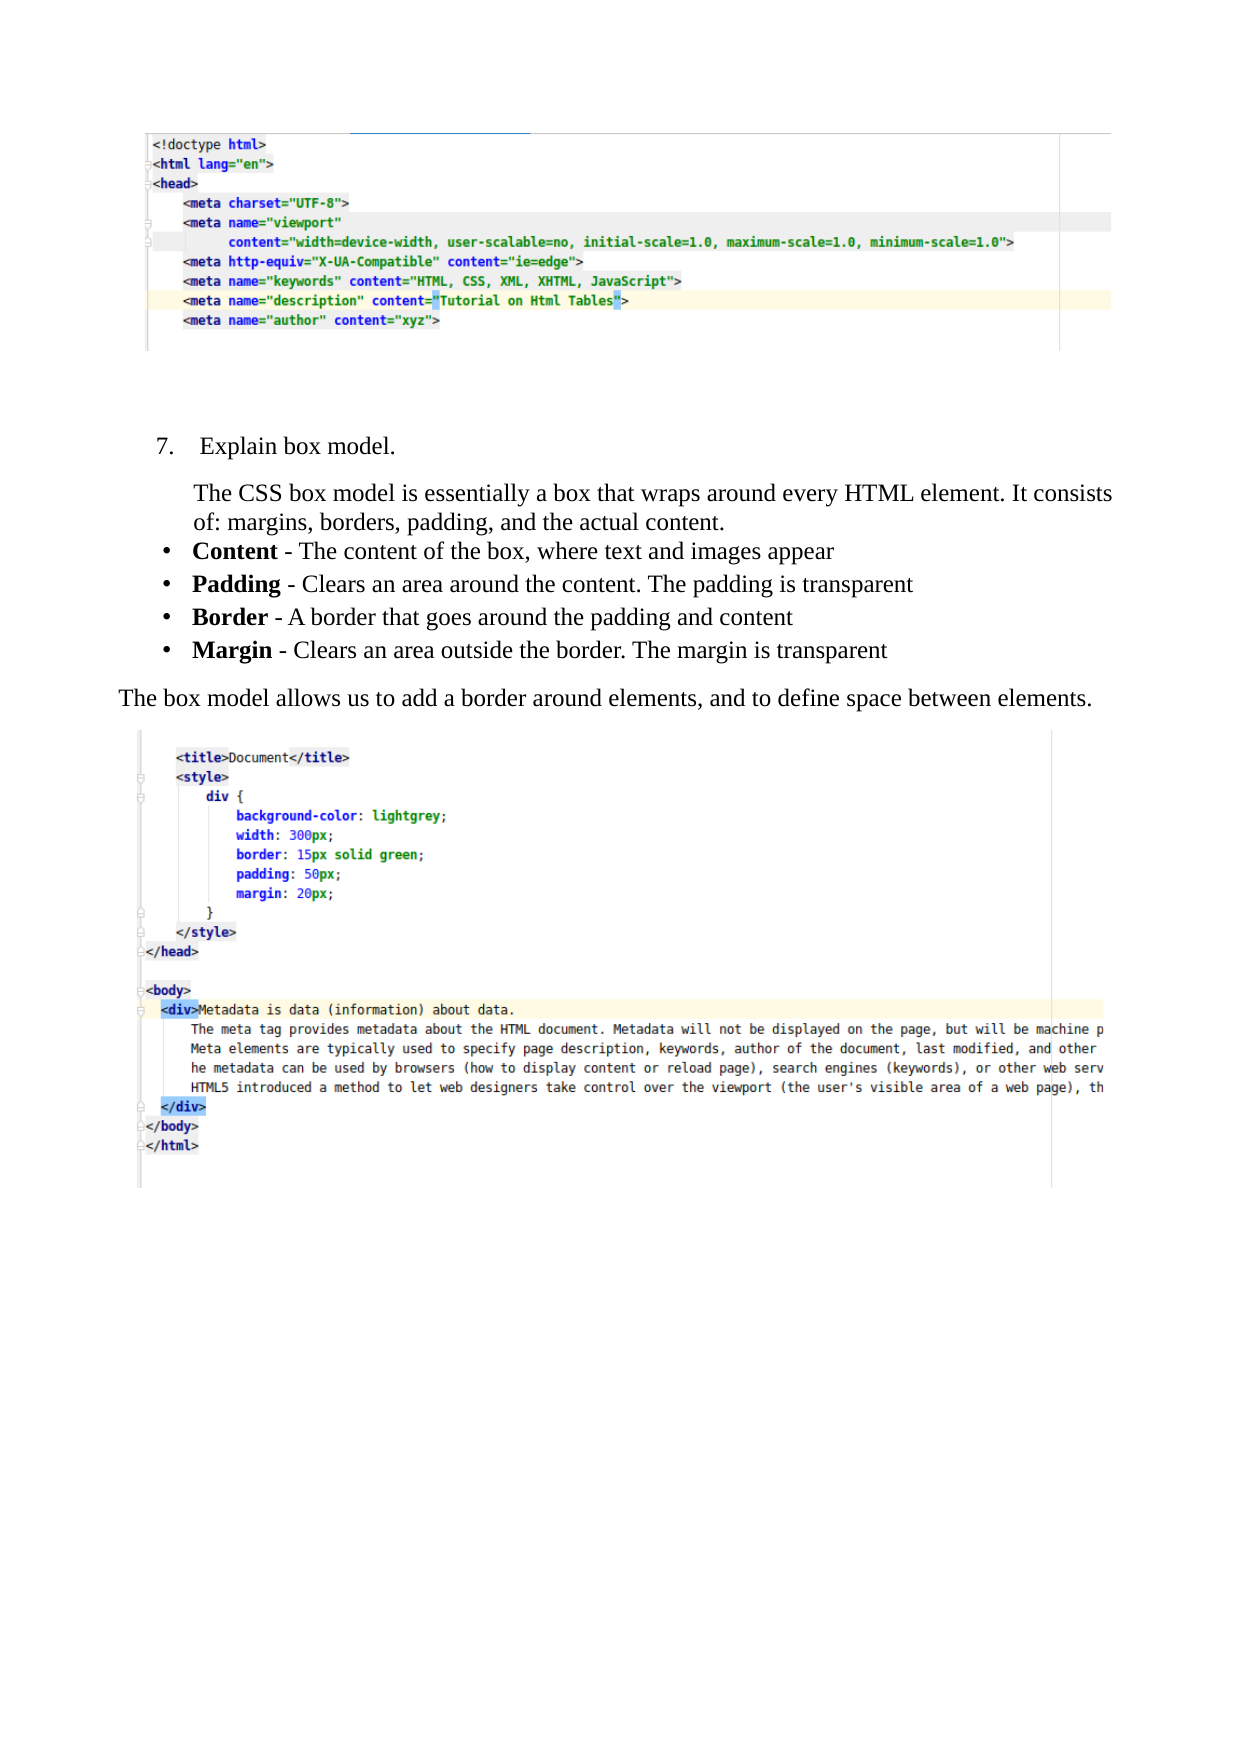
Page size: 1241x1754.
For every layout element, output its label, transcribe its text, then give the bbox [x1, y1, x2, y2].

list Border - A border that goes around the padding and content [162, 602, 1122, 631]
picture [144, 133, 1112, 351]
list The CSS box model is essentially a box that wraps around every HTML element. It consists of: margins, borders, padding, and the actual content. [156, 478, 1122, 536]
list Margin - Clears an area outside the border. The margin is transparent [162, 635, 1122, 664]
picture [136, 730, 1104, 1188]
text The box model allows us to add a border around elements, and to define space between elements. [118, 683, 1122, 711]
list Content - The content of the box, where text and images appear [162, 536, 1122, 565]
list Padding - Clears an area around the content. The padding is transparent [162, 569, 1122, 598]
list Explain box model. [156, 431, 1122, 460]
